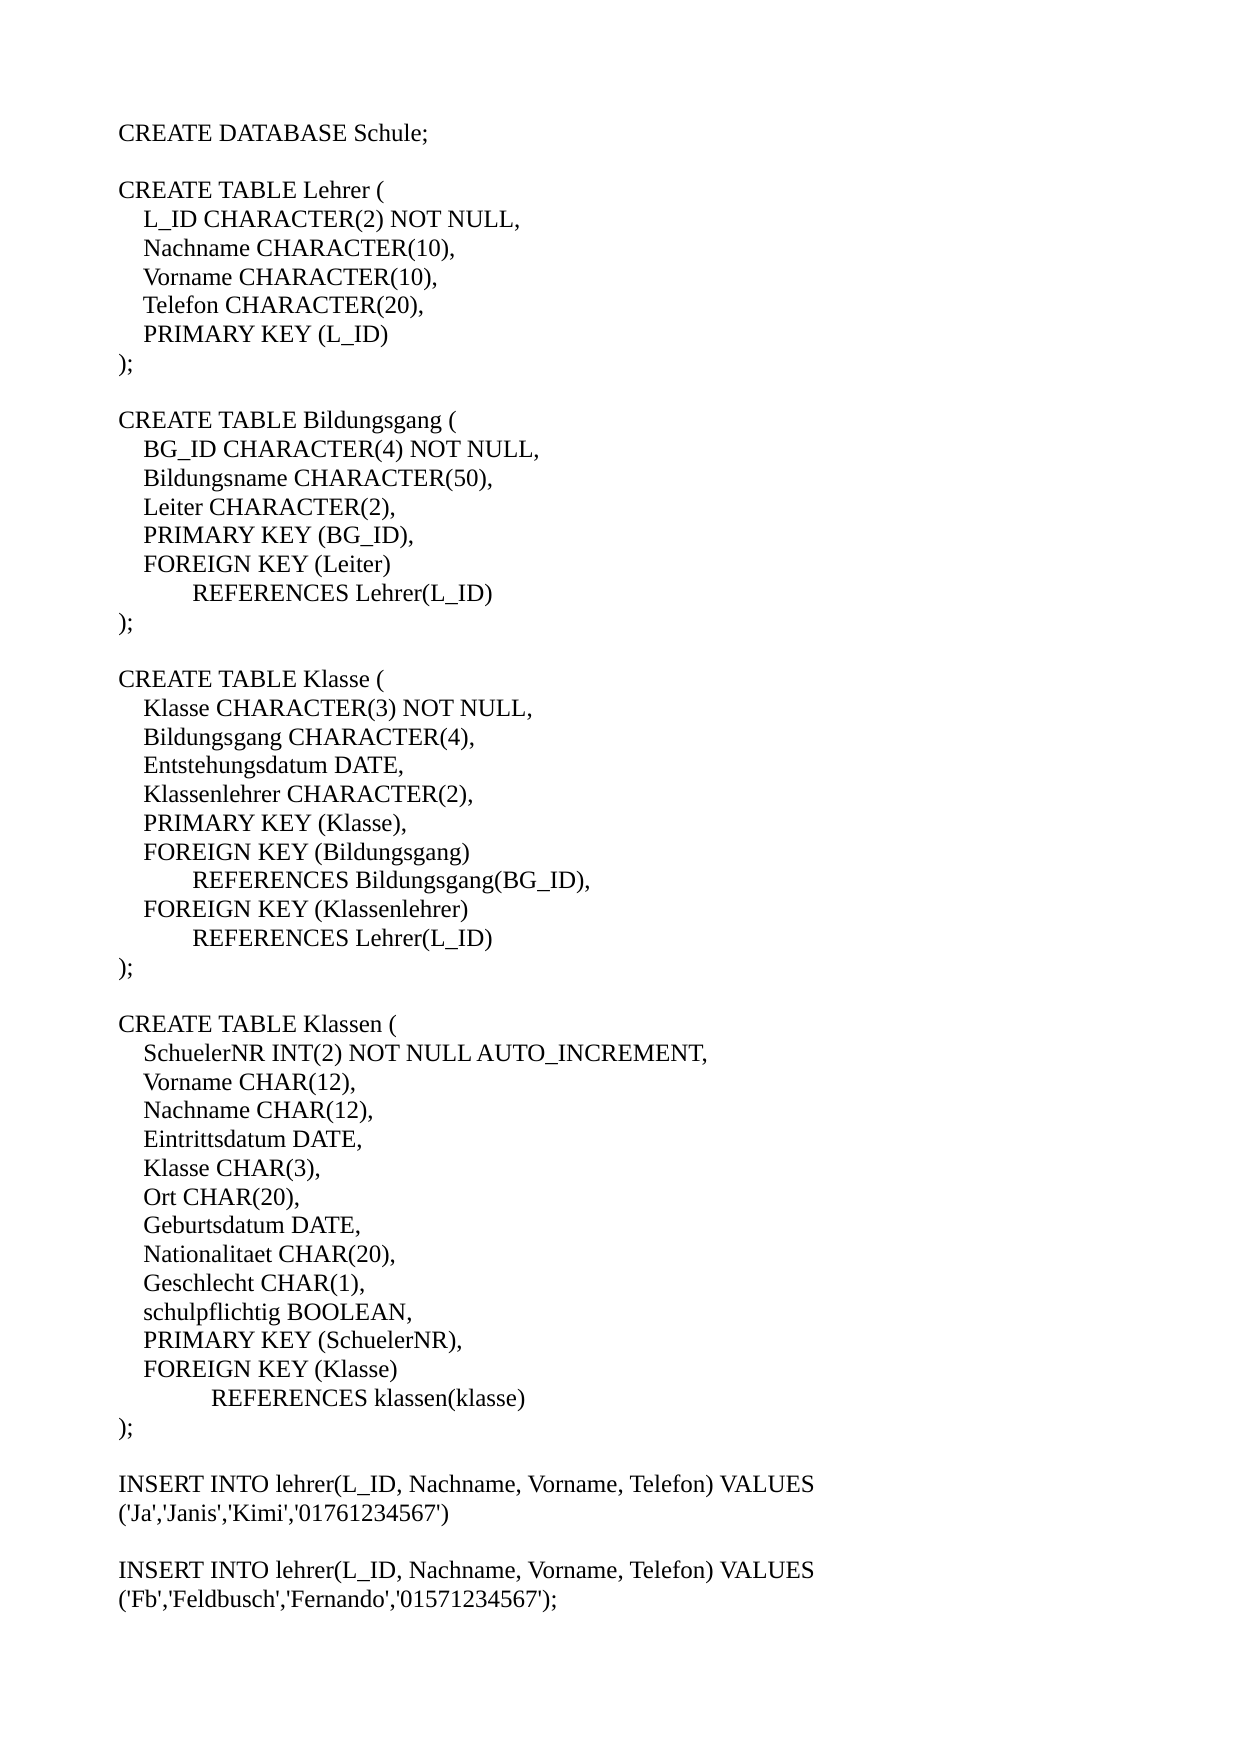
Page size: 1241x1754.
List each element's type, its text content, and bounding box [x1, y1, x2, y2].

text Klasse CHARACTER(3) NOT NULL, [118, 693, 1122, 722]
text L_ID CHARACTER(2) NOT NULL, [118, 204, 1122, 233]
text CREATE TABLE Bildungsgang ( [118, 406, 1122, 434]
text schulpflichtig BOOLEAN, [118, 1297, 1122, 1326]
text Leiter CHARACTER(2), [118, 492, 1122, 521]
text CREATE DATABASE Schule; [118, 118, 1122, 147]
text Nachname CHAR(12), [118, 1096, 1122, 1124]
text PRIMARY KEY (Klasse), [118, 808, 1122, 837]
text Geburtsdatum DATE, [118, 1211, 1122, 1239]
text Bildungsname CHARACTER(50), [118, 463, 1122, 492]
text Bildungsgang CHARACTER(4), [118, 722, 1122, 751]
text REFERENCES Bildungsgang(BG_ID), [118, 866, 1122, 894]
text REFERENCES Lehrer(L_ID) [118, 578, 1122, 607]
text REFERENCES klassen(klasse) [118, 1383, 1122, 1412]
text Geschlecht CHAR(1), [118, 1268, 1122, 1297]
text INSERT INTO lehrer(L_ID, Nachname, Vorname, Telefon) VALUES ('Ja','Janis','Kimi','01761234567') [118, 1469, 1122, 1527]
text Klasse CHAR(3), [118, 1153, 1122, 1182]
text CREATE TABLE Klassen ( [118, 1009, 1122, 1038]
text Telefon CHARACTER(20), [118, 291, 1122, 319]
text FOREIGN KEY (Klasse) [118, 1354, 1122, 1383]
text FOREIGN KEY (Bildungsgang) [118, 837, 1122, 866]
text FOREIGN KEY (Leiter) [118, 549, 1122, 578]
text ); [118, 952, 1122, 981]
text Eintrittsdatum DATE, [118, 1124, 1122, 1153]
text Nachname CHARACTER(10), [118, 233, 1122, 262]
text CREATE TABLE Klasse ( [118, 664, 1122, 693]
text Vorname CHAR(12), [118, 1067, 1122, 1096]
text REFERENCES Lehrer(L_ID) [118, 923, 1122, 952]
text PRIMARY KEY (BG_ID), [118, 521, 1122, 549]
text PRIMARY KEY (L_ID) [118, 319, 1122, 348]
text Ort CHAR(20), [118, 1182, 1122, 1211]
text ); [118, 607, 1122, 636]
text Entstehungsdatum DATE, [118, 751, 1122, 779]
text Nationalitaet CHAR(20), [118, 1239, 1122, 1268]
text INSERT INTO lehrer(L_ID, Nachname, Vorname, Telefon) VALUES ('Fb','Feldbusch','Fernando','01571234567'); [118, 1556, 1122, 1613]
text CREATE TABLE Lehrer ( [118, 176, 1122, 204]
text ); [118, 1412, 1122, 1441]
text Klassenlehrer CHARACTER(2), [118, 779, 1122, 808]
text Vorname CHARACTER(10), [118, 262, 1122, 291]
text FOREIGN KEY (Klassenlehrer) [118, 894, 1122, 923]
text BG_ID CHARACTER(4) NOT NULL, [118, 434, 1122, 463]
text ); [118, 348, 1122, 377]
text PRIMARY KEY (SchuelerNR), [118, 1326, 1122, 1354]
text SchuelerNR INT(2) NOT NULL AUTO_INCREMENT, [118, 1038, 1122, 1067]
